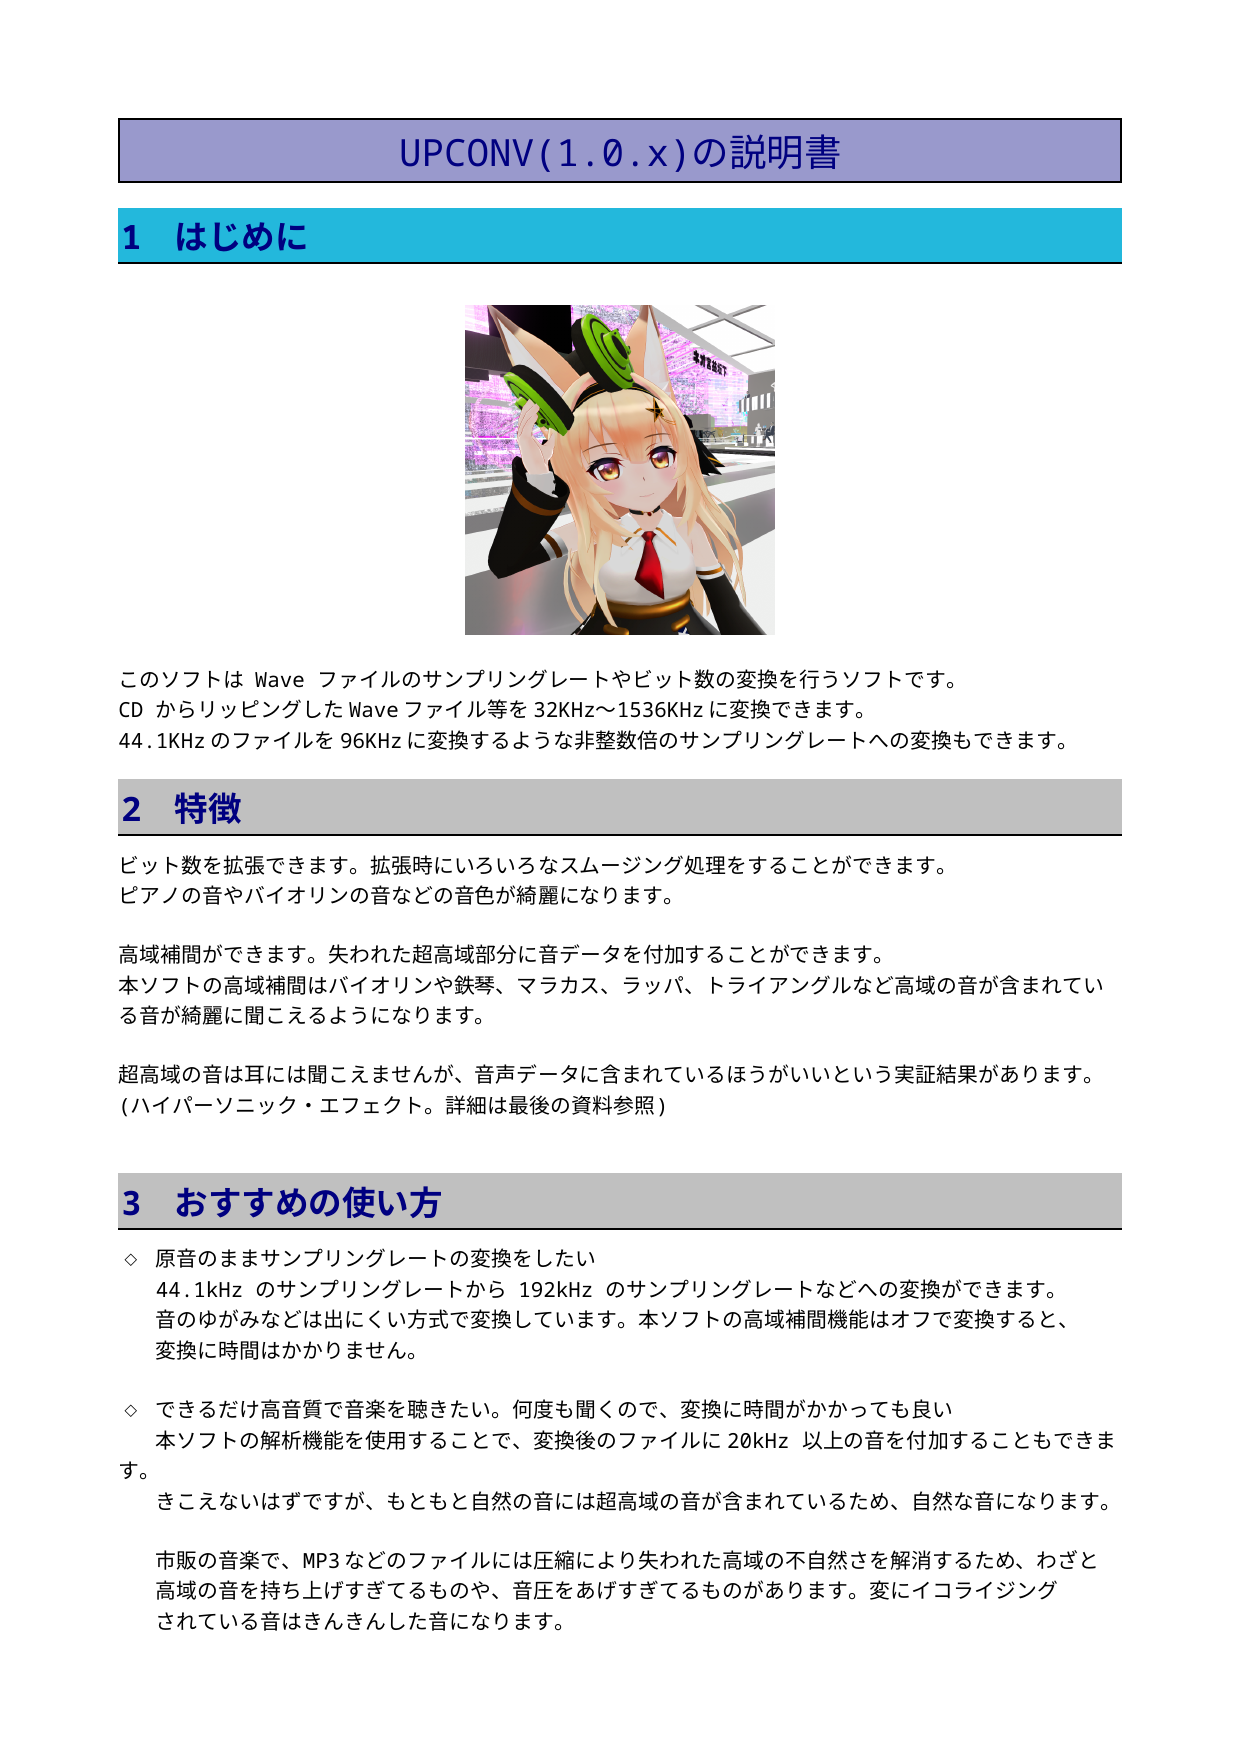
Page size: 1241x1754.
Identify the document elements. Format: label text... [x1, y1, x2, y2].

text 44.1kHz のサンプリングレートから 192kHz のサンプリングレートなどへの変換ができます。 [118, 1273, 1122, 1303]
subtitle はじめに [118, 208, 1122, 262]
text UPCONV(1.0.x)の説明書 [120, 120, 1120, 181]
text されている音はきんきんした音になります。 [118, 1605, 1122, 1635]
text (ハイパーソニック・エフェクト。詳細は最後の資料参照) [118, 1089, 1122, 1119]
text 変換に時間はかかりません。 [118, 1334, 1122, 1364]
text 本ソフトの高域補間はバイオリンや鉄琴、マラカス、ラッパ、トライアングルなど高域の音が含まれている音が綺麗に聞こえるようになります。 [118, 969, 1122, 1030]
picture [465, 305, 775, 635]
text 44.1KHzのファイルを96KHzに変換するような非整数倍のサンプリングレートへの変換もできます。 [118, 724, 1122, 754]
text 本ソフトの解析機能を使用することで、変換後のファイルに20kHz 以上の音を付加することもできます。 [118, 1423, 1122, 1484]
subtitle 特徴 [118, 779, 1122, 834]
text ◇ できるだけ高音質で音楽を聴きたい。何度も聞くので、変換に時間がかかっても良い [118, 1393, 1122, 1423]
text 超高域の音は耳には聞こえませんが、音声データに含まれているほうがいいという実証結果があります。 [118, 1058, 1122, 1089]
text ビット数を拡張できます。拡張時にいろいろなスムージング処理をすることができます。 [118, 849, 1122, 879]
text このソフトは Wave ファイルのサンプリングレートやビット数の変換を行うソフトです。 [118, 663, 1122, 693]
text ピアノの音やバイオリンの音などの音色が綺麗になります。 [118, 879, 1122, 910]
text 高域補間ができます。失われた超高域部分に音データを付加することができます。 [118, 938, 1122, 969]
text ◇ 原音のままサンプリングレートの変換をしたい [118, 1242, 1122, 1273]
text きこえないはずですが、もともと自然の音には超高域の音が含まれているため、自然な音になります。 [118, 1484, 1122, 1515]
text 高域の音を持ち上げすぎてるものや、音圧をあげすぎてるものがあります。変にイコライジング [118, 1574, 1122, 1605]
subtitle おすすめの使い方 [118, 1173, 1122, 1228]
text CD からリッピングしたWaveファイル等を32KHz～1536KHzに変換できます。 [118, 693, 1122, 724]
text 市販の音楽で、MP3などのファイルには圧縮により失われた高域の不自然さを解消するため、わざと [118, 1544, 1122, 1574]
text 音のゆがみなどは出にくい方式で変換しています。本ソフトの高域補間機能はオフで変換すると、 [118, 1303, 1122, 1334]
